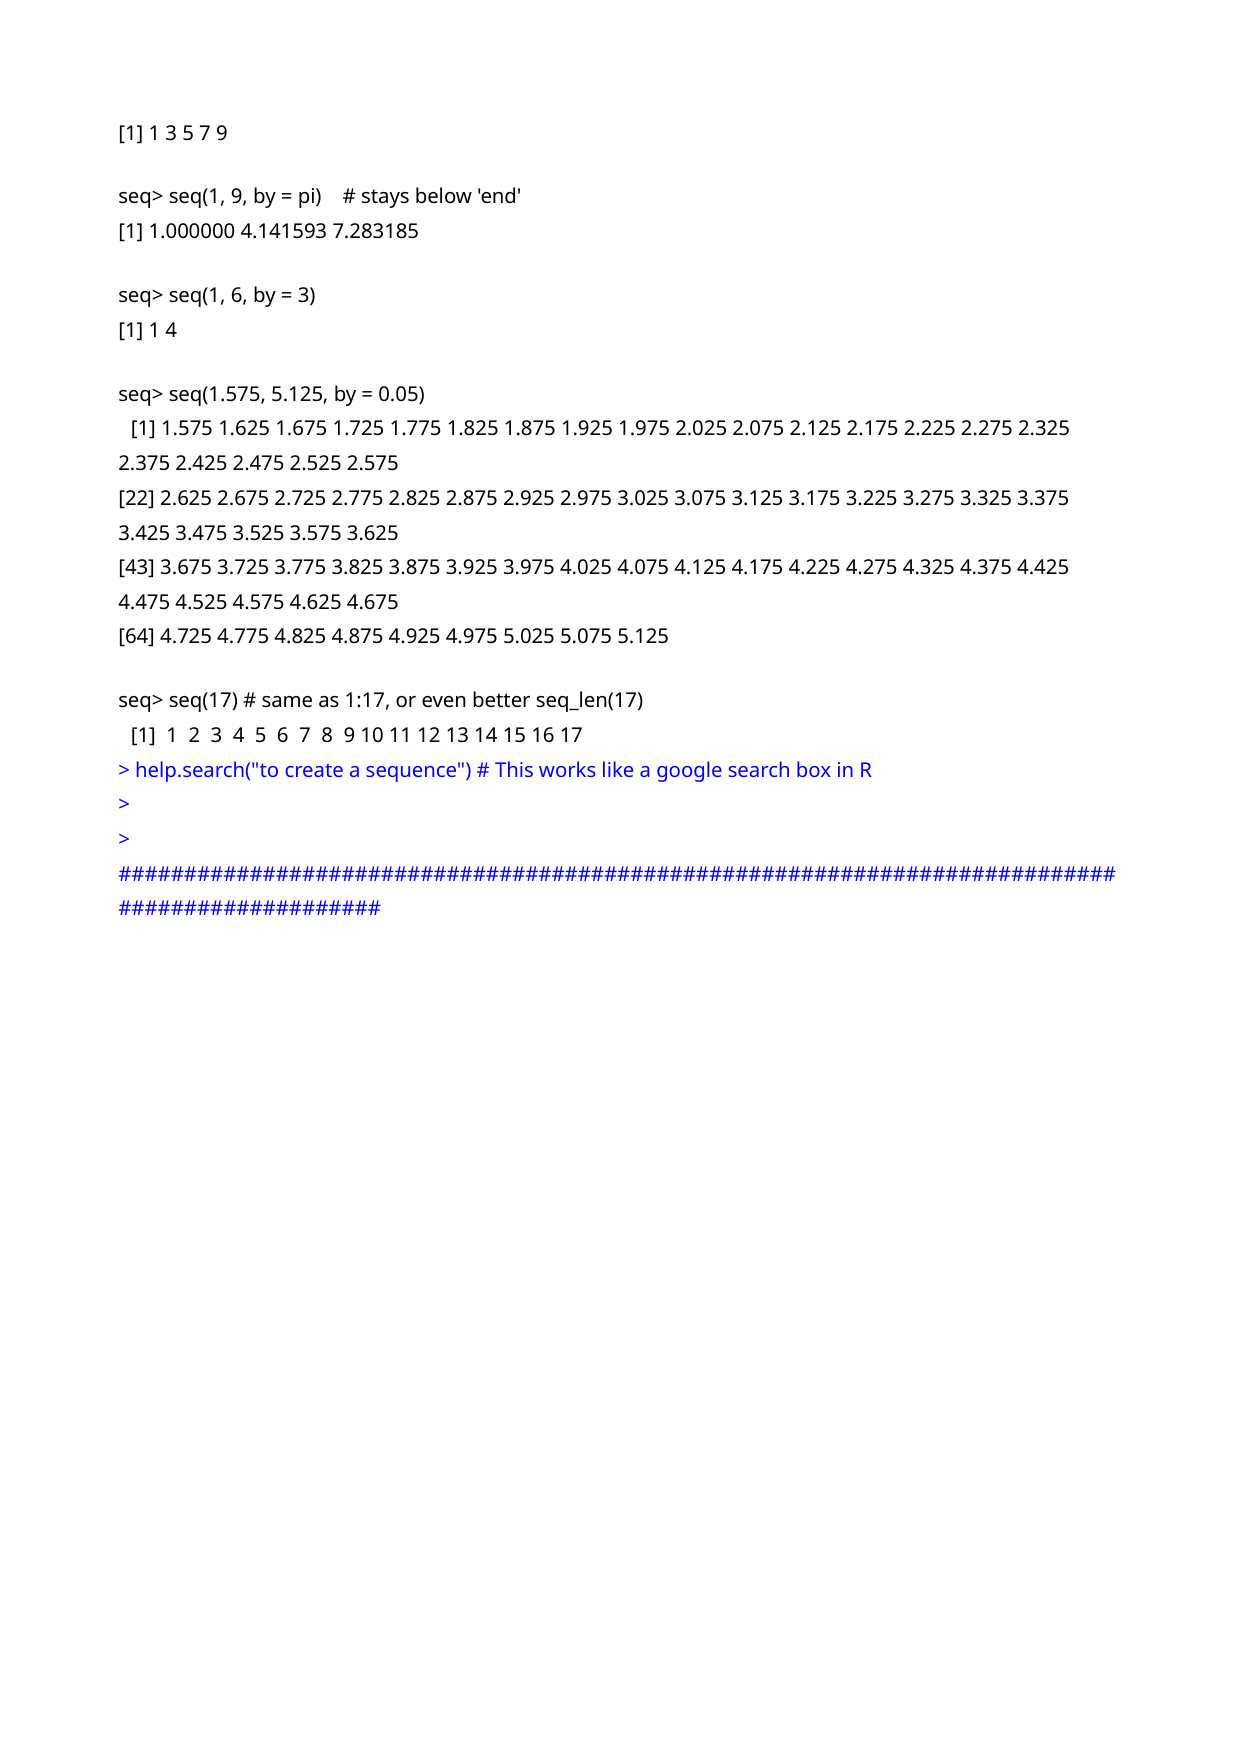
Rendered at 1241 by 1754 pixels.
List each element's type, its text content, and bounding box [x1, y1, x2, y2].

text > [118, 790, 1122, 818]
text seq> seq(1, 6, by = 3) [118, 281, 1122, 308]
text > ################################################################################################ [118, 825, 1122, 922]
text [43] 3.675 3.725 3.775 3.825 3.875 3.925 3.975 4.025 4.075 4.125 4.175 4.225 4.275 4.325 4.375 4.425 4.475 4.525 4.575 4.625 4.675 [118, 553, 1122, 615]
text seq> seq(1.575, 5.125, by = 0.05) [118, 379, 1122, 407]
text [1] 1.575 1.625 1.675 1.725 1.775 1.825 1.875 1.925 1.975 2.025 2.075 2.125 2.175 2.225 2.275 2.325 2.375 2.425 2.475 2.525 2.575 [118, 414, 1122, 477]
text [1] 1.000000 4.141593 7.283185 [118, 217, 1122, 244]
text seq> seq(17) # same as 1:17, or even better seq_len(17) [118, 686, 1122, 714]
text [1] 1 4 [118, 315, 1122, 343]
text [64] 4.725 4.775 4.825 4.875 4.925 4.975 5.025 5.075 5.125 [118, 622, 1122, 649]
text > help.search("to create a sequence") # This works like a google search box in R [118, 756, 1122, 783]
text [1] 1 2 3 4 5 6 7 8 9 10 11 12 13 14 15 16 17 [118, 721, 1122, 748]
text [22] 2.625 2.675 2.725 2.775 2.825 2.875 2.925 2.975 3.025 3.075 3.125 3.175 3.225 3.275 3.325 3.375 3.425 3.475 3.525 3.575 3.625 [118, 483, 1122, 546]
text [1] 1 3 5 7 9 [118, 118, 1122, 146]
text seq> seq(1, 9, by = pi) # stays below 'end' [118, 182, 1122, 210]
